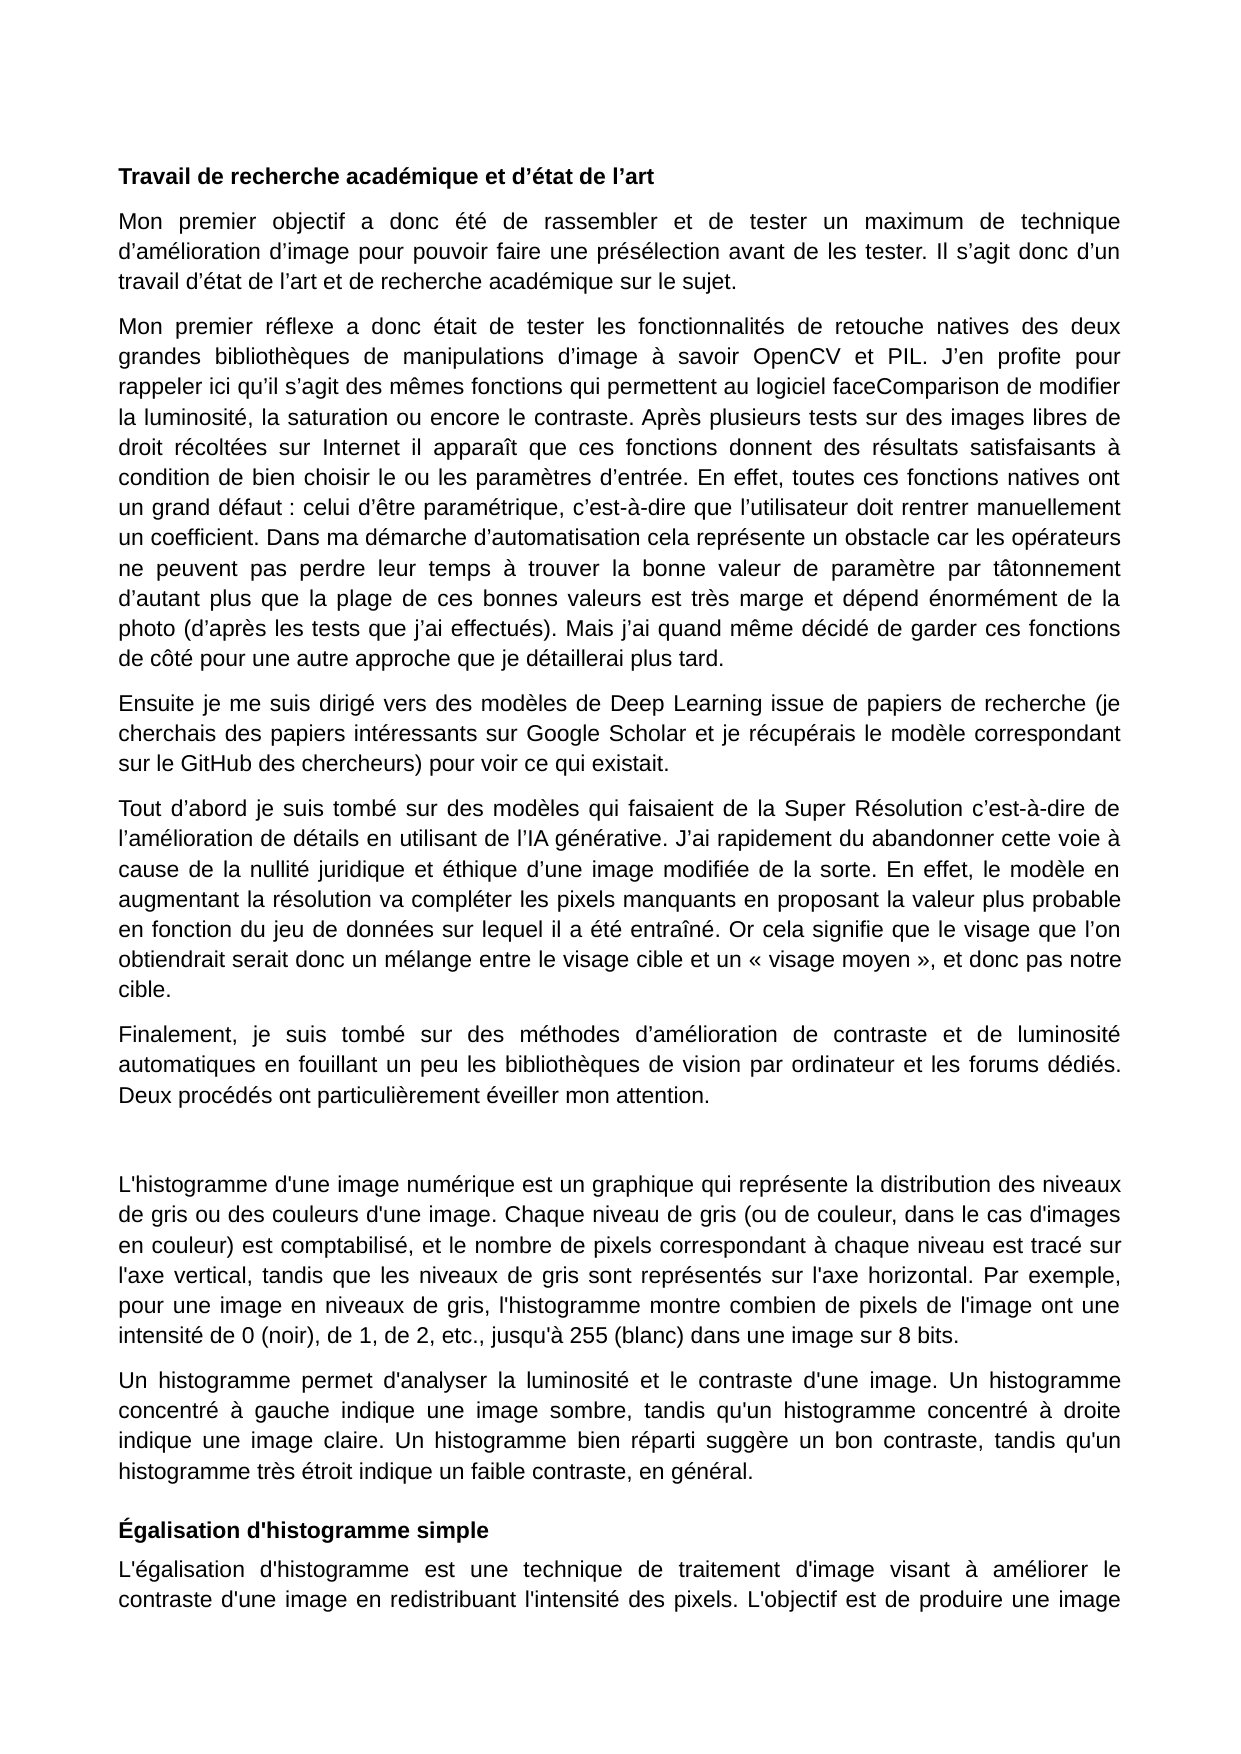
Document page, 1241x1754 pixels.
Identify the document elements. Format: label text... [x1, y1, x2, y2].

text Ensuite je me suis dirigé vers des modèles de Deep Learning issue de papiers de recherche (je cherchais des papiers intéressants sur Google Scholar et je récupérais le modèle correspondant sur le GitHub des chercheurs) pour voir ce qui existait. [118, 690, 1122, 777]
text Travail de recherche académique et d’état de l’art [118, 163, 1122, 189]
text Tout d’abord je suis tombé sur des modèles qui faisaient de la Super Résolution c’est-à-dire de l’amélioration de détails en utilisant de l’IA générative. J’ai rapidement du abandonner cette voie à cause de la nullité juridique et éthique d’une image modifiée de la sorte. En effet, le modèle en augmentant la résolution va compléter les pixels manquants en proposant la valeur plus probable en fonction du jeu de données sur lequel il a été entraîné. Or cela signifie que le visage que l’on obtiendrait serait donc un mélange entre le visage cible et un « visage moyen », et donc pas notre cible. [118, 795, 1122, 1003]
text Mon premier objectif a donc été de rassembler et de tester un maximum de technique d’amélioration d’image pour pouvoir faire une présélection avant de les tester. Il s’agit donc d’un travail d’état de l’art et de recherche académique sur le sujet. [118, 208, 1122, 294]
subtitle Égalisation d'histogramme simple [118, 1517, 1122, 1543]
text L'égalisation d'histogramme est une technique de traitement d'image visant à améliorer le contraste d'une image en redistribuant l'intensité des pixels. L'objectif est de produire une image [118, 1556, 1122, 1612]
text Mon premier réflexe a donc était de tester les fonctionnalités de retouche natives des deux grandes bibliothèques de manipulations d’image à savoir OpenCV et PIL. J’en profite pour rappeler ici qu’il s’agit des mêmes fonctions qui permettent au logiciel faceComparison de modifier la luminosité, la saturation ou encore le contraste. Après plusieurs tests sur des images libres de droit récoltées sur Internet il apparaît que ces fonctions donnent des résultats satisfaisants à condition de bien choisir le ou les paramètres d’entrée. En effet, toutes ces fonctions natives ont un grand défaut : celui d’être paramétrique, c’est-à-dire que l’utilisateur doit rentrer manuellement un coefficient. Dans ma démarche d’automatisation cela représente un obstacle car les opérateurs ne peuvent pas perdre leur temps à trouver la bonne valeur de paramètre par tâtonnement d’autant plus que la plage de ces bonnes valeurs est très marge et dépend énormément de la photo (d’après les tests que j’ai effectués). Mais j’ai quand même décidé de garder ces fonctions de côté pour une autre approche que je détaillerai plus tard. [118, 313, 1122, 672]
text L'histogramme d'une image numérique est un graphique qui représente la distribution des niveaux de gris ou des couleurs d'une image. Chaque niveau de gris (ou de couleur, dans le cas d'images en couleur) est comptabilisé, et le nombre de pixels correspondant à chaque niveau est tracé sur l'axe vertical, tandis que les niveaux de gris sont représentés sur l'axe horizontal. Par exemple, pour une image en niveaux de gris, l'histogramme montre combien de pixels de l'image ont une intensité de 0 (noir), de 1, de 2, etc., jusqu'à 255 (blanc) dans une image sur 8 bits. [118, 1171, 1122, 1349]
text Un histogramme permet d'analyser la luminosité et le contraste d'une image. Un histogramme concentré à gauche indique une image sombre, tandis qu'un histogramme concentré à droite indique une image claire. Un histogramme bien réparti suggère un bon contraste, tandis qu'un histogramme très étroit indique un faible contraste, en général. [118, 1367, 1122, 1484]
text Finalement, je suis tombé sur des méthodes d’amélioration de contraste et de luminosité automatiques en fouillant un peu les bibliothèques de vision par ordinateur et les forums dédiés. Deux procédés ont particulièrement éveiller mon attention. [118, 1021, 1122, 1108]
